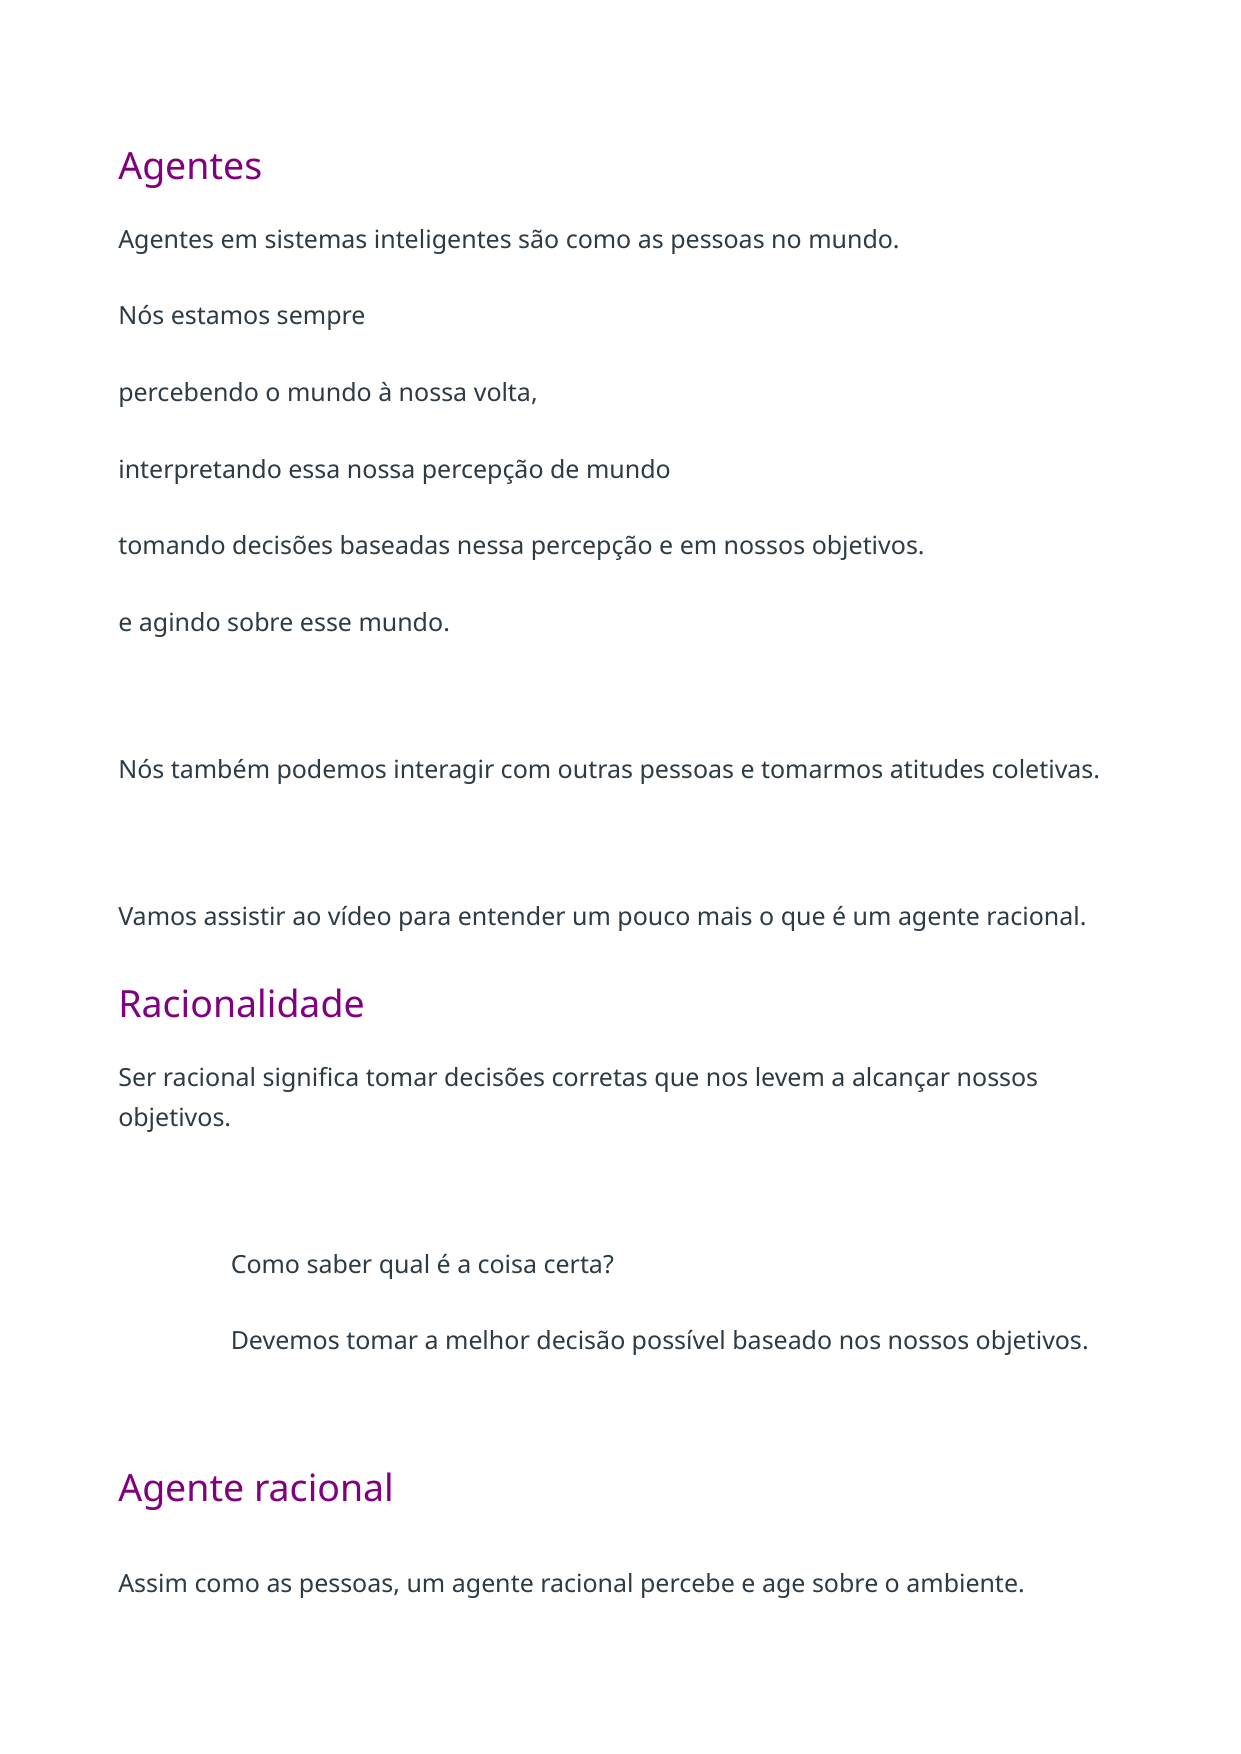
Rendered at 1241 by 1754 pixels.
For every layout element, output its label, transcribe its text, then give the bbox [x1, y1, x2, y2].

text tomando decisões baseadas nessa percepção e em nossos objetivos. [118, 528, 1122, 562]
subtitle Agente racional [118, 1461, 1122, 1512]
subtitle Agentes [118, 139, 1122, 190]
text Como saber qual é a coisa certa? [118, 1246, 1122, 1280]
text Nós também podemos interagir com outras pessoas e tomarmos atitudes coletivas. [118, 752, 1122, 786]
text Agentes em sistemas inteligentes são como as pessoas no mundo. [118, 221, 1122, 255]
text Devemos tomar a melhor decisão possível baseado nos nossos objetivos. [118, 1323, 1122, 1357]
text Assim como as pessoas, um agente racional percebe e age sobre o ambiente. [118, 1566, 1122, 1599]
text Nós estamos sempre [118, 298, 1122, 332]
text interpretando essa nossa percepção de mundo [118, 451, 1122, 485]
text e agindo sobre esse mundo. [118, 604, 1122, 639]
text percebendo o mundo à nossa volta, [118, 374, 1122, 409]
subtitle Racionalidade [118, 978, 1122, 1029]
text Vamos assistir ao vídeo para entender um pouco mais o que é um agente racional. [118, 899, 1122, 933]
text Ser racional significa tomar decisões corretas que nos levem a alcançar nossos objetivos. [118, 1060, 1122, 1133]
